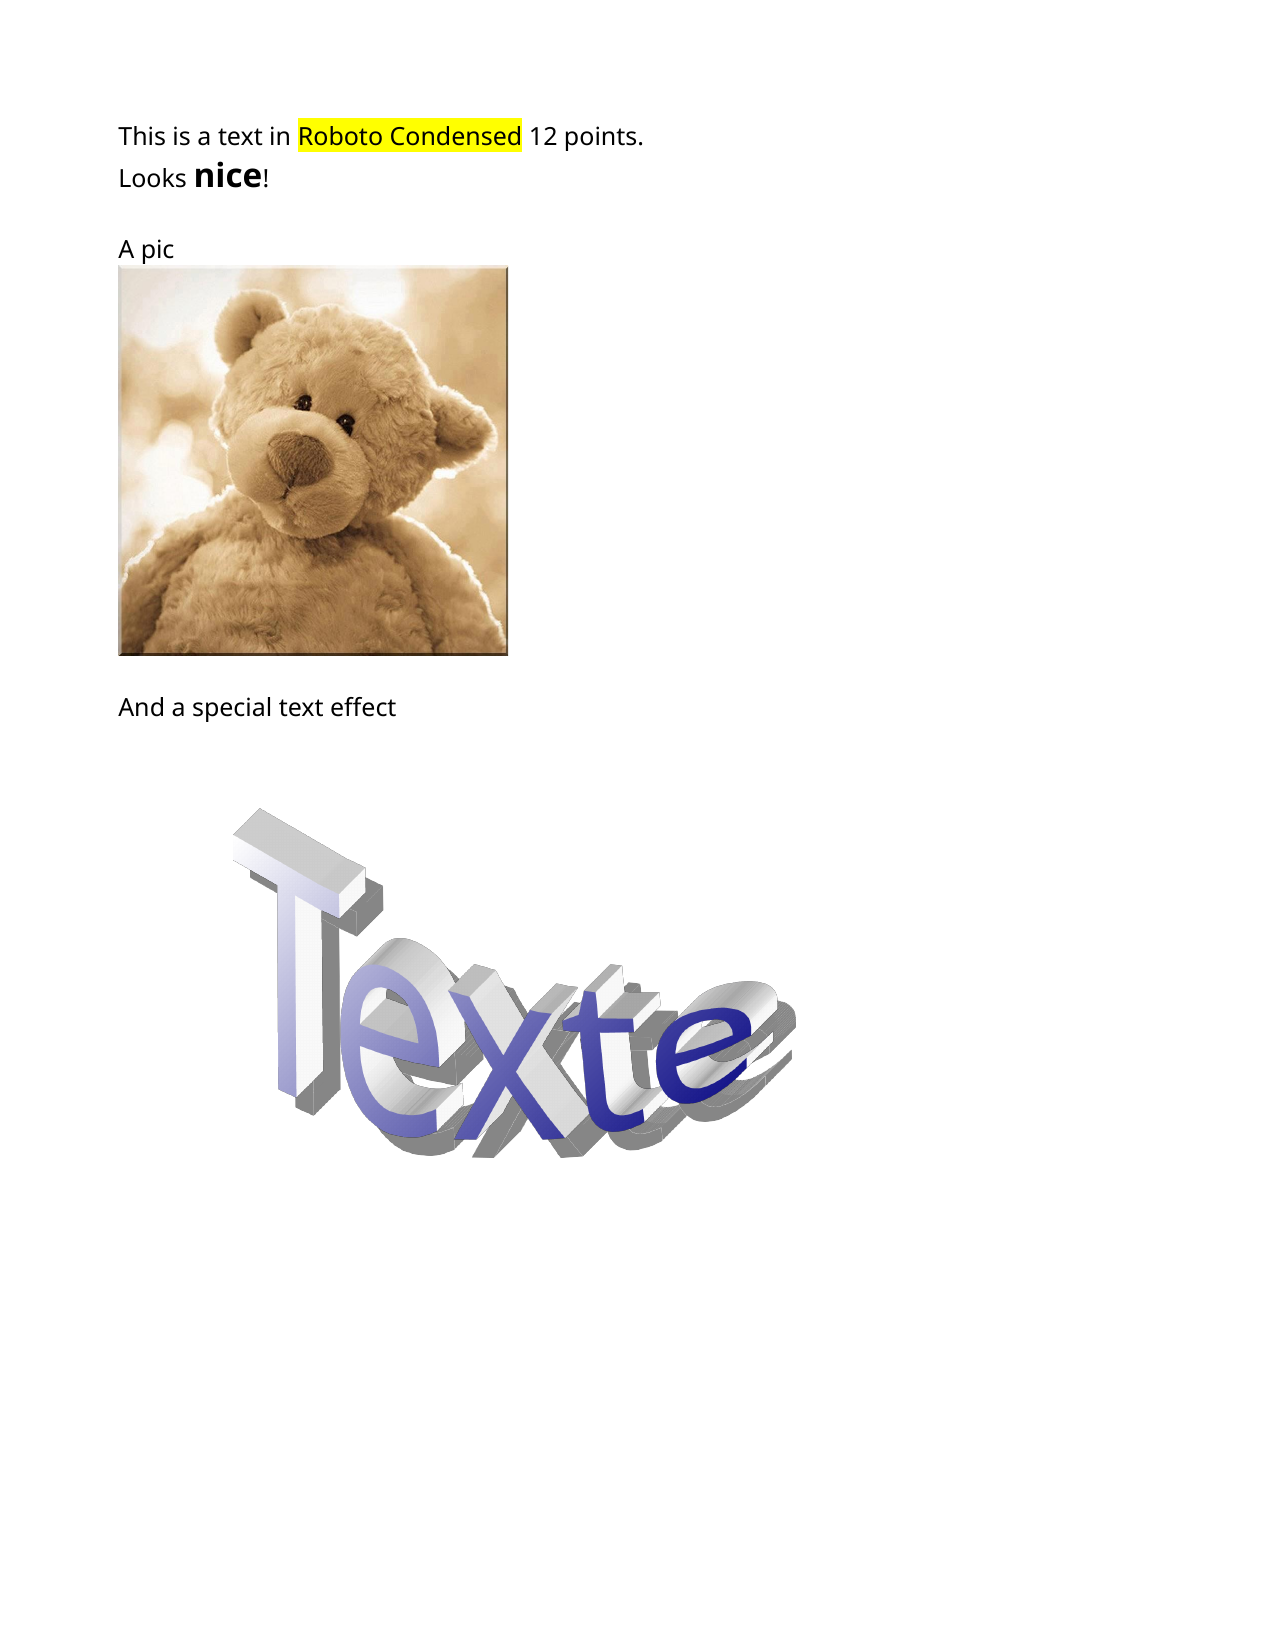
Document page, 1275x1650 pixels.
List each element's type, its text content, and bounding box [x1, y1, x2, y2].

text And a special text effect [118, 690, 1157, 724]
text Looks nice! [118, 152, 1157, 198]
picture [118, 265, 509, 656]
text This is a text in Roboto Condensed 12 points. [118, 118, 1157, 152]
text A pic [118, 232, 1157, 266]
